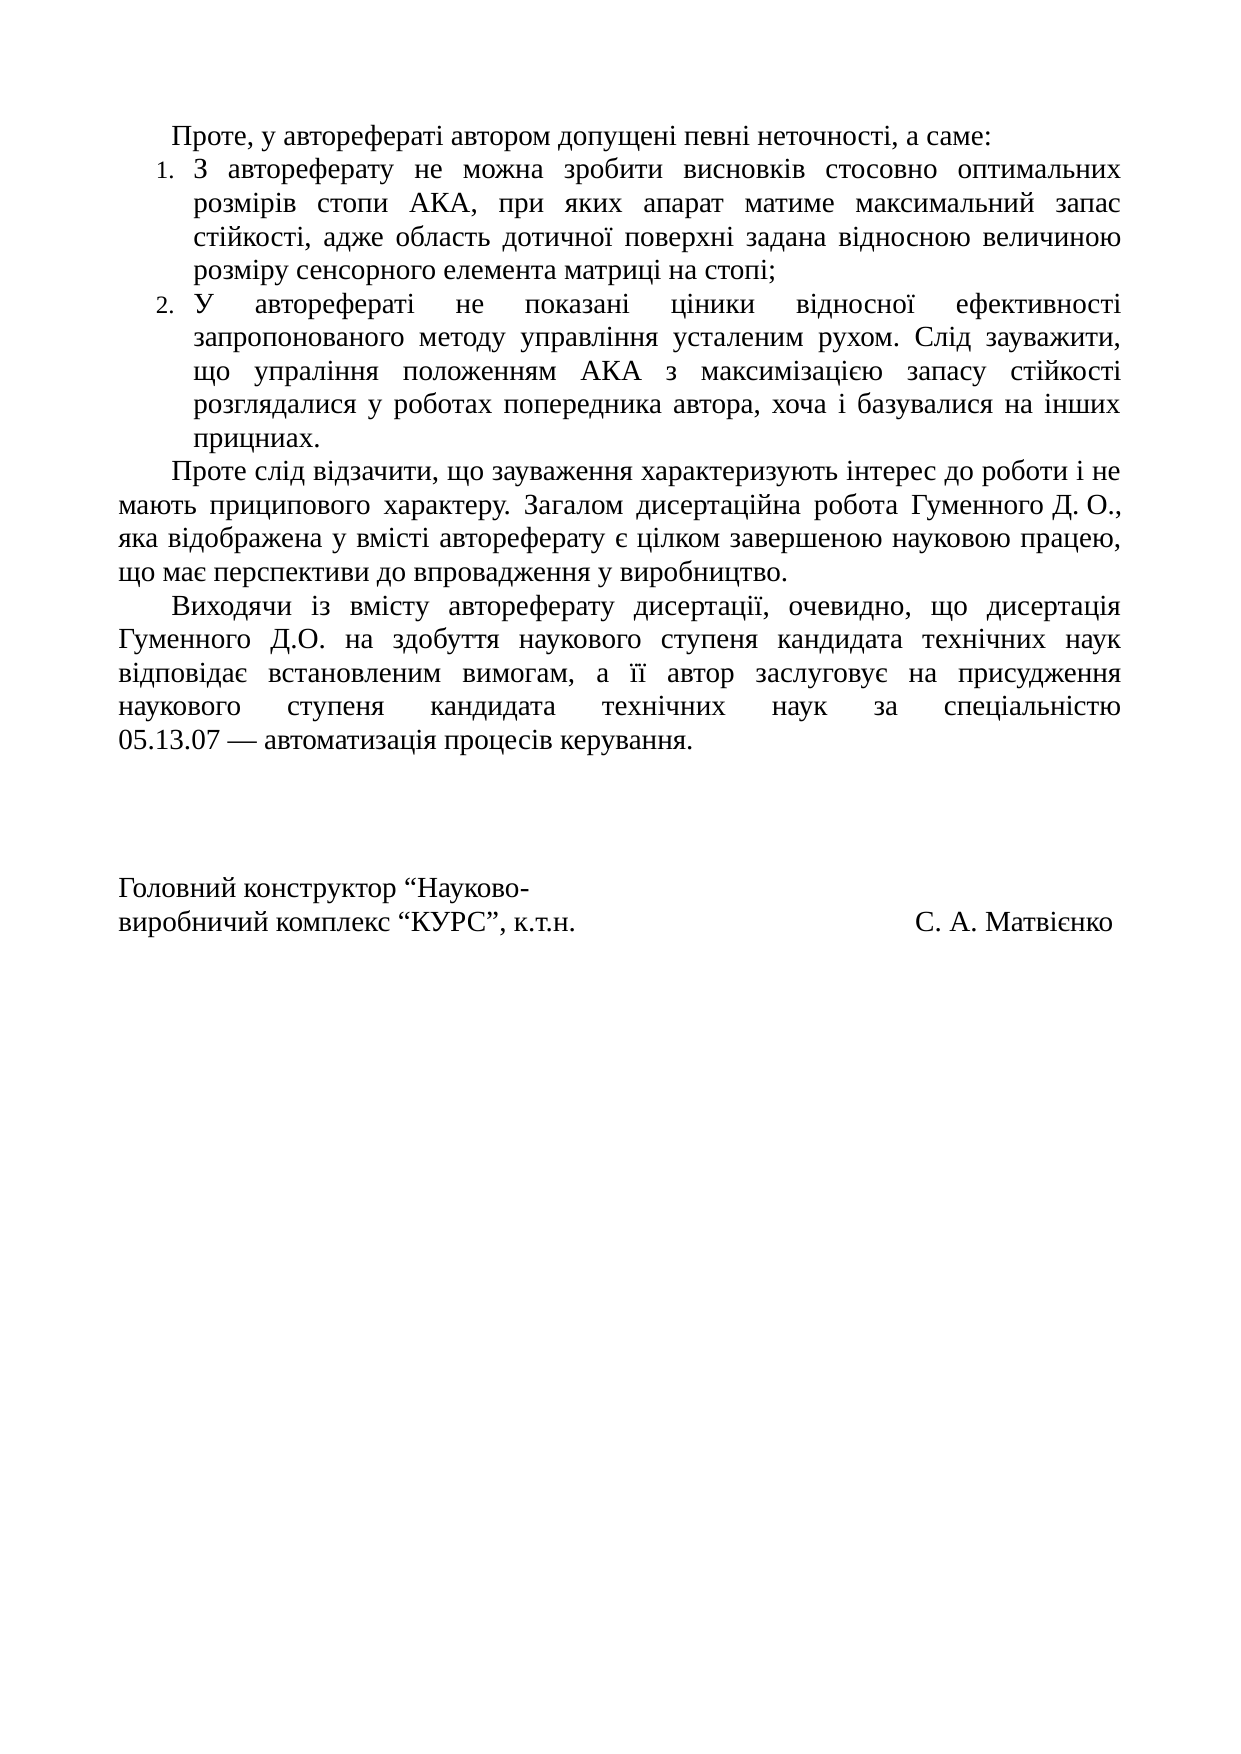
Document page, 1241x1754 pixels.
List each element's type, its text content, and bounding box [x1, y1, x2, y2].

text виробничий комплекс “КУРС”, к.т.н. С. А. Матвієнко [118, 904, 1122, 937]
text Головний конструктор “Науково‑ [118, 870, 1122, 904]
list У авторефераті не показані ціники відносної ефективності запропонованого методу управління усталеним рухом. Слід зауважити, що упраління положенням АКА з максимізацією запасу стійкості розглядалися у роботах попередника автора, хоча і базувалися на інших прицниах. [156, 286, 1122, 453]
list З автореферату не можна зробити висновків стосовно оптимальних розмірів стопи АКА, при яких апарат матиме максимальний запас стійкості, адже область дотичної поверхні задана відносною величиною розміру сенсорного елемента матриці на стопі; [156, 152, 1122, 286]
text Проте, у авторефераті автором допущені певні неточності, а саме: [118, 118, 1122, 152]
text Проте слід відзачити, що зауваження характеризують інтерес до роботи і не мають приципового характеру. Загалом дисертаційна робота Гуменного Д. О., яка відображена у вмісті автореферату є цілком завершеною науковою працею, що має перспективи до впровадження у виробництво. [118, 453, 1122, 588]
text Виходячи із вмісту автореферату дисертації, очевидно, що дисертація Гуменного Д.О. на здобуття наукового ступеня кандидата технічних наук відповідає встановленим вимогам, а її автор заслуговує на присудження наукового ступеня кандидата технічних наук за спеціальністю 05.13.07 — автоматизація процесів керування. [118, 588, 1122, 755]
